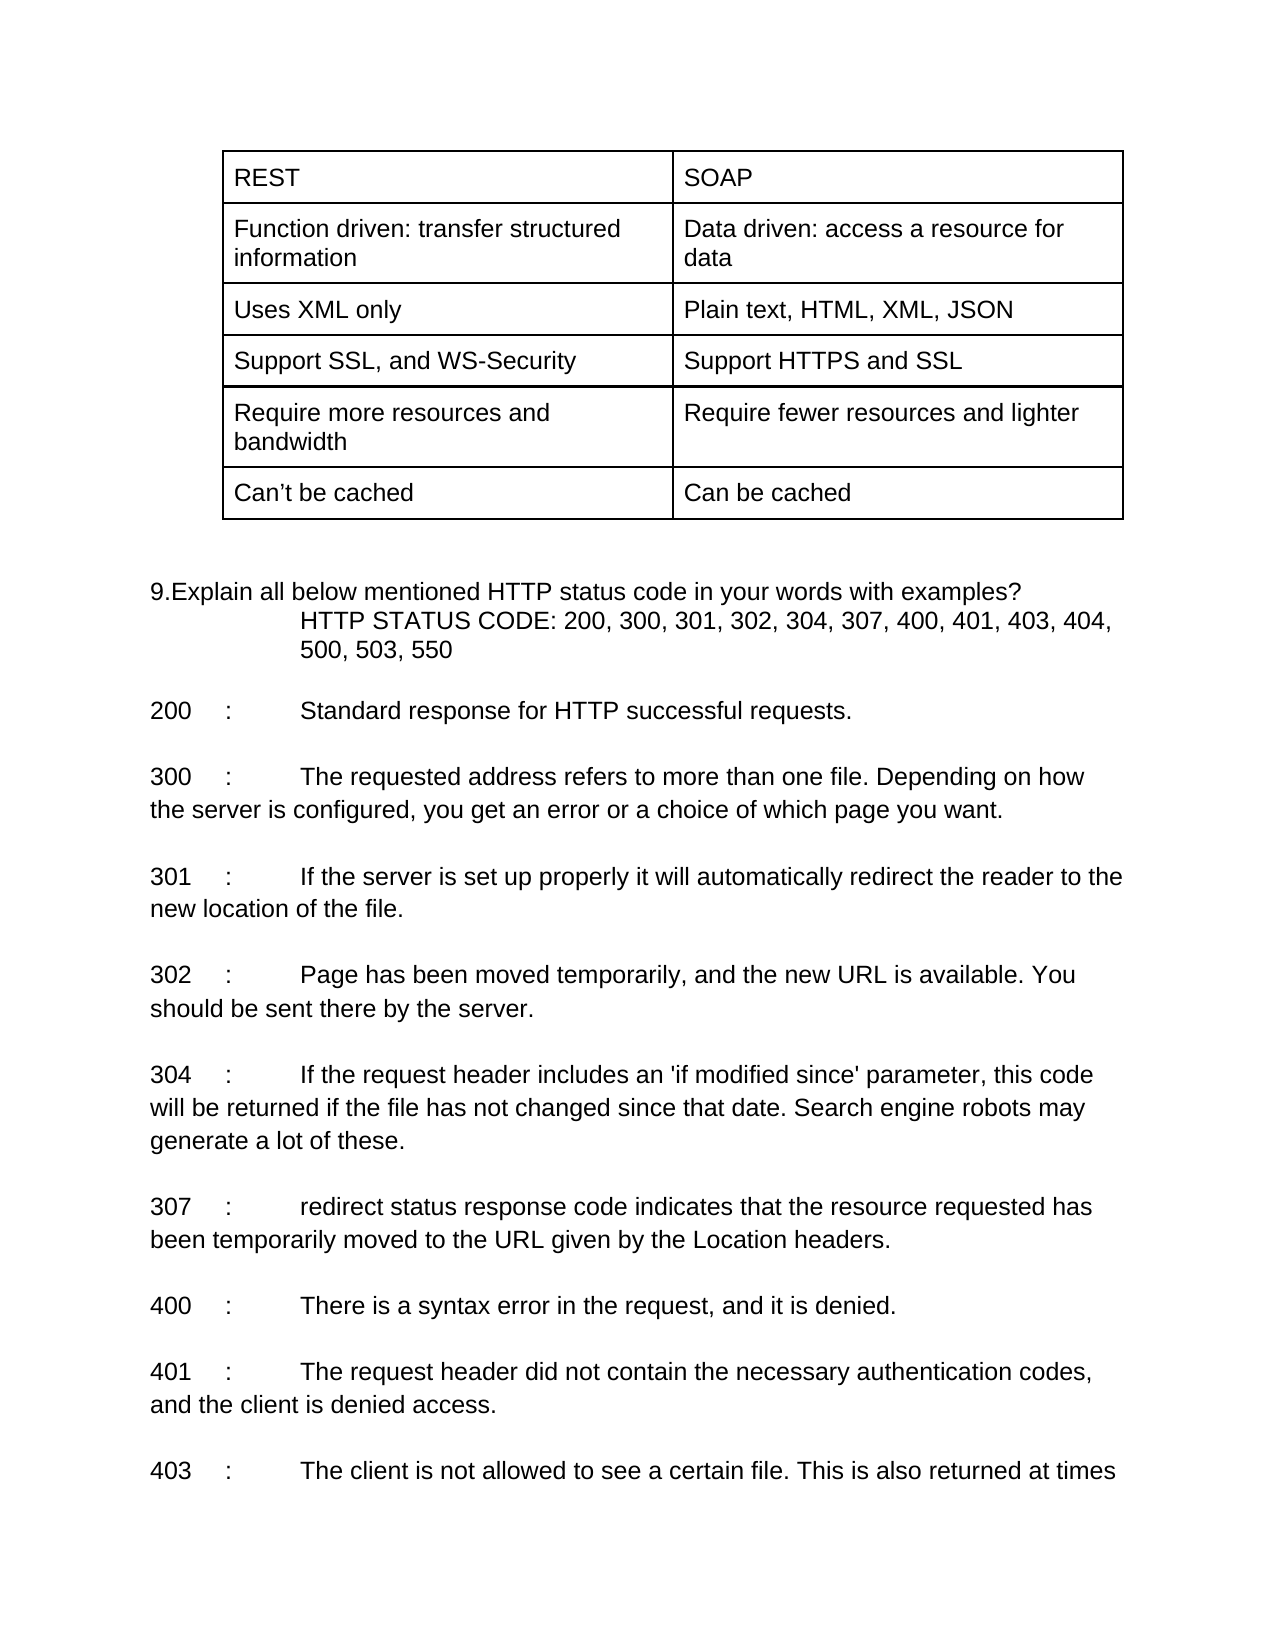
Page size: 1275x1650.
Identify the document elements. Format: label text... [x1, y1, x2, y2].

table_header SOAP [674, 152, 1122, 202]
table_cell Uses XML only [224, 284, 672, 334]
text 304 : If the request header includes an 'if modified since' parameter, this code will be returned if the file has not changed since that date. Search engine robots may generate a lot of these. [150, 1059, 1125, 1154]
table_cell Plain text, HTML, XML, JSON [674, 284, 1122, 334]
table_cell Data driven: access a resource for data [674, 204, 1122, 282]
table_cell Can’t be cached [224, 468, 672, 517]
table_cell Require more resources and bandwidth [224, 388, 672, 466]
text 301 : If the server is set up properly it will automatically redirect the reader to the new location of the file. [150, 861, 1125, 923]
text HTTP STATUS CODE: 200, 300, 301, 302, 304, 307, 400, 401, 403, 404, 500, 503, 550 [300, 606, 1125, 663]
table_cell Support HTTPS and SSL [674, 336, 1122, 385]
text 302 : Page has been moved temporarily, and the new URL is available. You should be sent there by the server. [150, 961, 1125, 1022]
text 307 : redirect status response code indicates that the resource requested has been temporarily moved to the URL given by the Location headers. [150, 1192, 1125, 1253]
table_cell Can be cached [674, 468, 1122, 517]
text 403 : The client is not allowed to see a certain file. This is also returned at times [150, 1456, 1125, 1484]
text 200 : Standard response for HTTP successful requests. [150, 696, 1125, 725]
table_cell Function driven: transfer structured information [224, 204, 672, 282]
table_cell Support SSL, and WS-Security [224, 336, 672, 385]
text 400 : There is a syntax error in the request, and it is denied. [150, 1291, 1125, 1319]
table_header REST [224, 152, 672, 202]
table_cell Require fewer resources and lighter [674, 388, 1122, 466]
text 9.Explain all below mentioned HTTP status code in your words with examples? [150, 577, 1125, 606]
text 401 : The request header did not contain the necessary authentication codes, and the client is denied access. [150, 1324, 1125, 1418]
text 300 : The requested address refers to more than one file. Depending on how the server is configured, you get an error or a choice of which page you want. [150, 762, 1125, 824]
